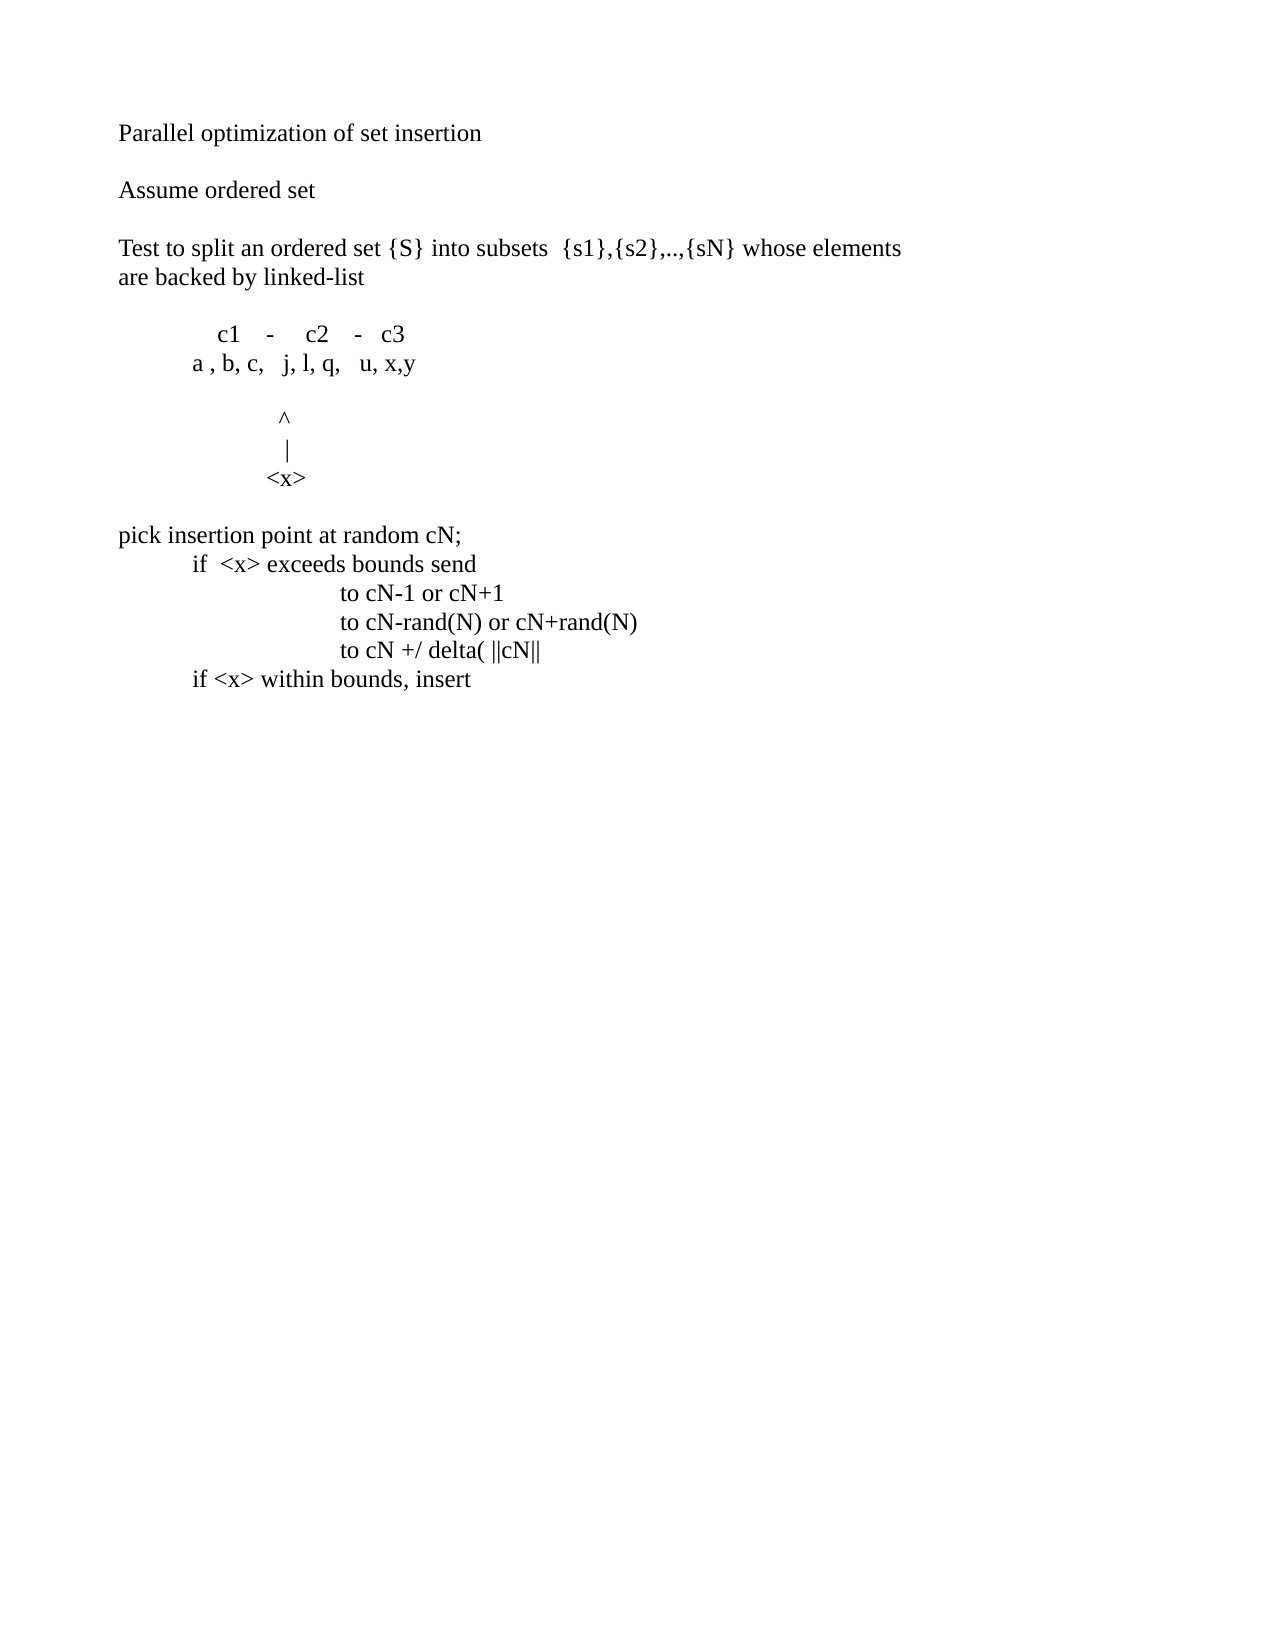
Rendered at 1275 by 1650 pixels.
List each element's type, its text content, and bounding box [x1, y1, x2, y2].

text pick insertion point at random cN; [118, 521, 1157, 549]
text Test to split an ordered set {S} into subsets {s1},{s2},..,{sN} whose elements [118, 233, 1157, 262]
text Parallel optimization of set insertion [118, 118, 1157, 147]
text ^ [118, 406, 1157, 434]
text are backed by linked-list [118, 262, 1157, 291]
text to cN +/ delta( ||cN|| [118, 636, 1157, 664]
text to cN-rand(N) or cN+rand(N) [118, 607, 1157, 636]
text if <x> exceeds bounds send [118, 549, 1157, 578]
text if <x> within bounds, insert [118, 664, 1157, 693]
text c1 - c2 - c3 [118, 319, 1157, 348]
text <x> [118, 463, 1157, 492]
text a , b, c, j, l, q, u, x,y [118, 348, 1157, 377]
text Assume ordered set [118, 176, 1157, 204]
text | [118, 434, 1157, 463]
text to cN-1 or cN+1 [118, 578, 1157, 607]
